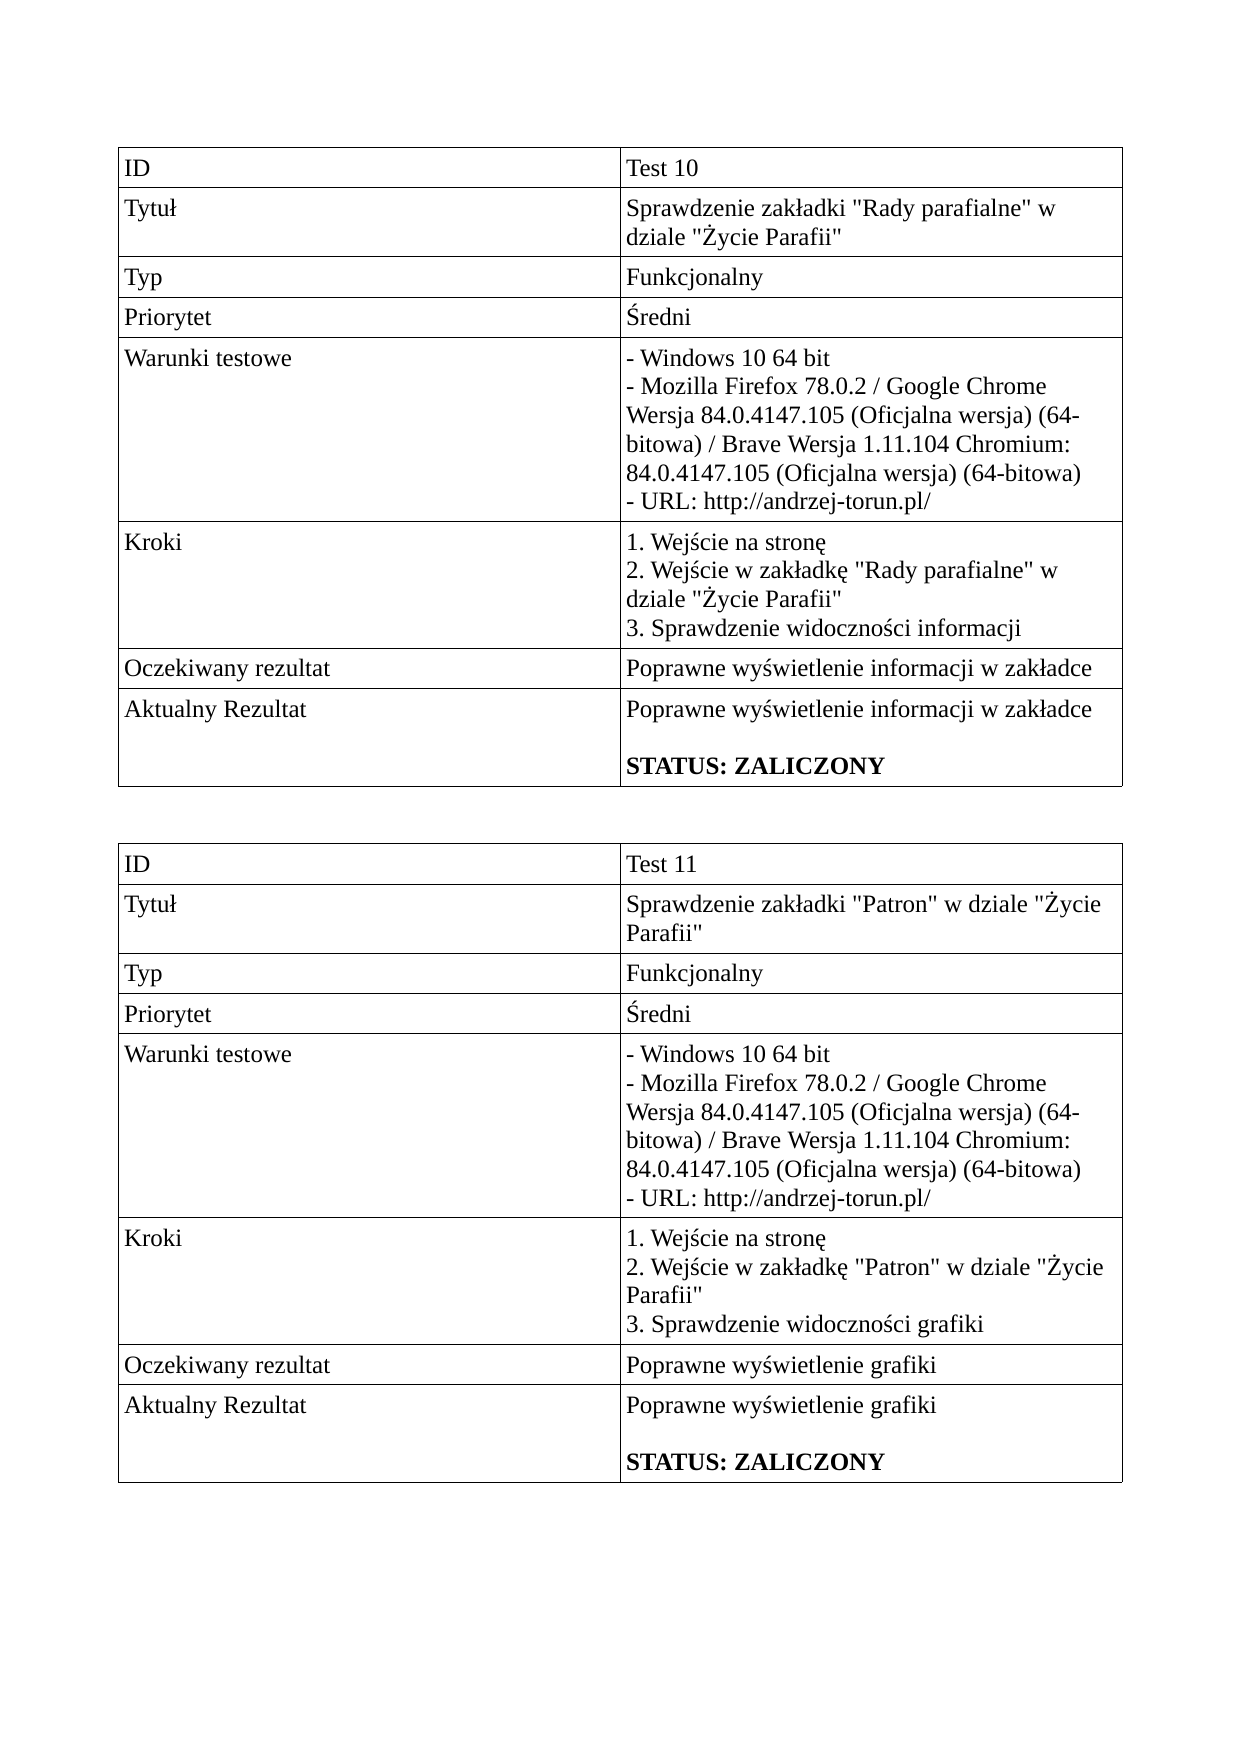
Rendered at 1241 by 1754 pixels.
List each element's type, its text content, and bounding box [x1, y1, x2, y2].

table_cell Poprawne wyświetlenie grafiki STATUS: ZALICZONY [621, 1385, 1122, 1482]
table_cell Średni [621, 994, 1122, 1033]
table_cell Kroki [119, 522, 620, 647]
table_cell Sprawdzenie zakładki "Patron" w dziale "Życie Parafii" [621, 885, 1122, 953]
table_header Test 11 [621, 844, 1122, 883]
table_header ID [119, 148, 620, 187]
table_cell Kroki [119, 1218, 620, 1344]
table_cell - Windows 10 64 bit - Mozilla Firefox 78.0.2 / Google Chrome Wersja 84.0.4147.105 (Oficjalna wersja) (64-bitowa) / Brave Wersja 1.11.104 Chromium: 84.0.4147.105 (Oficjalna wersja) (64-bitowa) - URL: http://andrzej-torun.pl/ [621, 1034, 1122, 1217]
table_cell Warunki testowe [119, 1034, 620, 1217]
table_cell 1. Wejście na stronę 2. Wejście w zakładkę "Rady parafialne" w dziale "Życie Parafii" 3. Sprawdzenie widoczności informacji [621, 522, 1122, 647]
table_cell Warunki testowe [119, 338, 620, 521]
table_cell Funkcjonalny [621, 954, 1122, 993]
table_cell Priorytet [119, 298, 620, 337]
table_cell - Windows 10 64 bit - Mozilla Firefox 78.0.2 / Google Chrome Wersja 84.0.4147.105 (Oficjalna wersja) (64-bitowa) / Brave Wersja 1.11.104 Chromium: 84.0.4147.105 (Oficjalna wersja) (64-bitowa) - URL: http://andrzej-torun.pl/ [621, 338, 1122, 521]
table_cell Średni [621, 298, 1122, 337]
table_cell Oczekiwany rezultat [119, 1345, 620, 1384]
table_cell Oczekiwany rezultat [119, 649, 620, 688]
table_cell Typ [119, 257, 620, 297]
table_header ID [119, 844, 620, 883]
table_cell Funkcjonalny [621, 257, 1122, 297]
table_cell 1. Wejście na stronę 2. Wejście w zakładkę "Patron" w dziale "Życie Parafii" 3. Sprawdzenie widoczności grafiki [621, 1218, 1122, 1344]
table_cell Poprawne wyświetlenie grafiki [621, 1345, 1122, 1384]
table_cell Poprawne wyświetlenie informacji w zakładce [621, 649, 1122, 688]
table_cell Tytuł [119, 885, 620, 953]
table_cell Aktualny Rezultat [119, 689, 620, 786]
table_header Test 10 [621, 148, 1122, 187]
table_cell Sprawdzenie zakładki "Rady parafialne" w dziale "Życie Parafii" [621, 188, 1122, 256]
table_cell Aktualny Rezultat [119, 1385, 620, 1482]
table_cell Typ [119, 954, 620, 993]
table_cell Priorytet [119, 994, 620, 1033]
table_cell Poprawne wyświetlenie informacji w zakładce STATUS: ZALICZONY [621, 689, 1122, 786]
table_cell Tytuł [119, 188, 620, 256]
